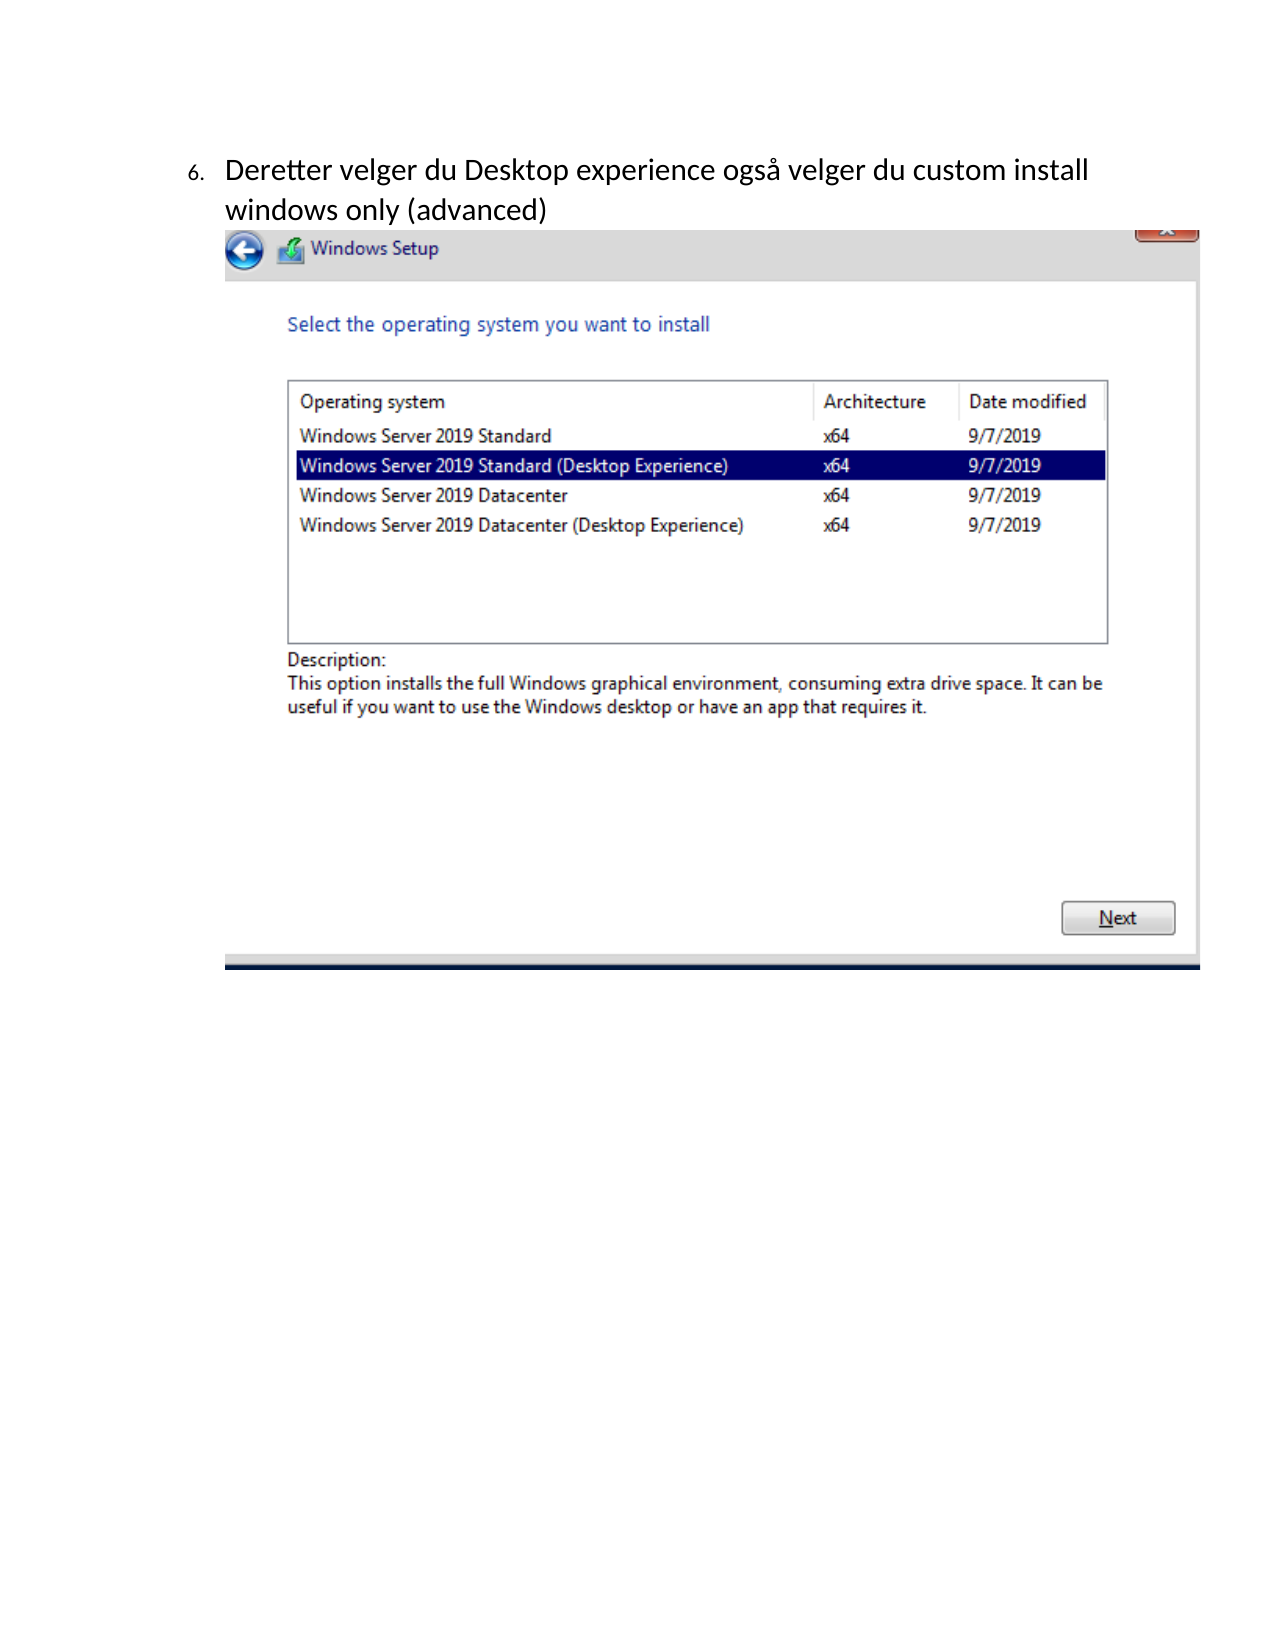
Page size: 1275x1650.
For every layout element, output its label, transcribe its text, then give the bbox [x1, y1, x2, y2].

list Deretter velger du Desktop experience også velger du custom install windows only (advanced) [187, 150, 1125, 969]
